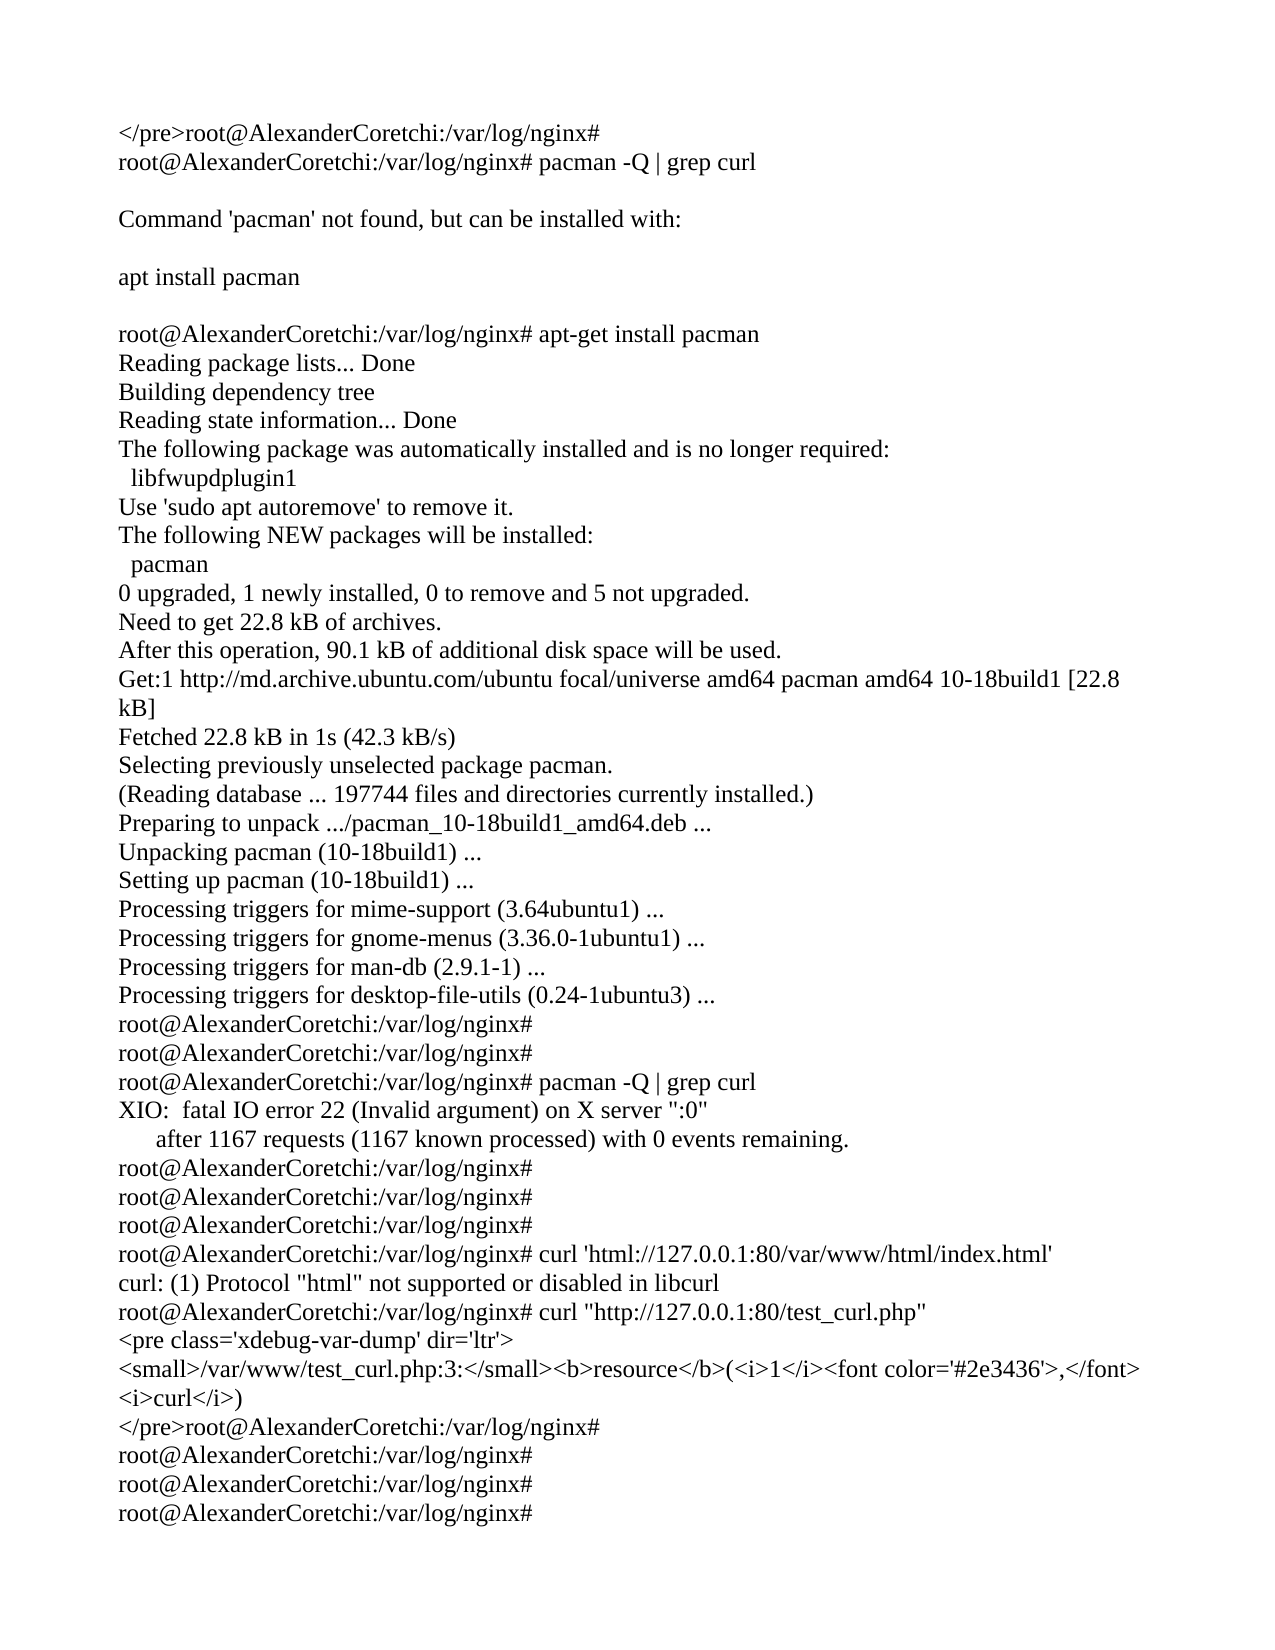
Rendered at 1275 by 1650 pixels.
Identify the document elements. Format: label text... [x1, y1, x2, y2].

text Fetched 22.8 kB in 1s (42.3 kB/s) [118, 722, 1157, 751]
text apt install pacman [118, 262, 1157, 291]
text root@AlexanderCoretchi:/var/log/nginx# [118, 1441, 1157, 1469]
text root@AlexanderCoretchi:/var/log/nginx# pacman -Q | grep curl [118, 147, 1157, 176]
text root@AlexanderCoretchi:/var/log/nginx# [118, 1182, 1157, 1211]
text root@AlexanderCoretchi:/var/log/nginx# pacman -Q | grep curl [118, 1067, 1157, 1096]
text <pre class='xdebug-var-dump' dir='ltr'> [118, 1326, 1157, 1354]
text <small>/var/www/test_curl.php:3:</small><b>resource</b>(<i>1</i><font color='#2e3436'>,</font> <i>curl</i>) [118, 1354, 1157, 1412]
text Need to get 22.8 kB of archives. [118, 607, 1157, 636]
text Unpacking pacman (10-18build1) ... [118, 837, 1157, 866]
text Use 'sudo apt autoremove' to remove it. [118, 492, 1157, 521]
text Reading package lists... Done [118, 348, 1157, 377]
text The following package was automatically installed and is no longer required: [118, 434, 1157, 463]
text 0 upgraded, 1 newly installed, 0 to remove and 5 not upgraded. [118, 578, 1157, 607]
text root@AlexanderCoretchi:/var/log/nginx# curl 'html://127.0.0.1:80/var/www/html/index.html' [118, 1239, 1157, 1268]
text (Reading database ... 197744 files and directories currently installed.) [118, 779, 1157, 808]
text root@AlexanderCoretchi:/var/log/nginx# [118, 1469, 1157, 1498]
text Reading state information... Done [118, 406, 1157, 434]
text Setting up pacman (10-18build1) ... [118, 866, 1157, 894]
text root@AlexanderCoretchi:/var/log/nginx# curl "http://127.0.0.1:80/test_curl.php" [118, 1297, 1157, 1326]
text Command 'pacman' not found, but can be installed with: [118, 204, 1157, 233]
text after 1167 requests (1167 known processed) with 0 events remaining. [118, 1124, 1157, 1153]
text curl: (1) Protocol "html" not supported or disabled in libcurl [118, 1268, 1157, 1297]
text root@AlexanderCoretchi:/var/log/nginx# [118, 1038, 1157, 1067]
text </pre>root@AlexanderCoretchi:/var/log/nginx# [118, 1412, 1157, 1441]
text After this operation, 90.1 kB of additional disk space will be used. [118, 636, 1157, 664]
text XIO: fatal IO error 22 (Invalid argument) on X server ":0" [118, 1096, 1157, 1124]
text Processing triggers for desktop-file-utils (0.24-1ubuntu3) ... [118, 981, 1157, 1009]
text Selecting previously unselected package pacman. [118, 751, 1157, 779]
text root@AlexanderCoretchi:/var/log/nginx# [118, 1153, 1157, 1182]
text root@AlexanderCoretchi:/var/log/nginx# [118, 1211, 1157, 1239]
text Preparing to unpack .../pacman_10-18build1_amd64.deb ... [118, 808, 1157, 837]
text pacman [118, 549, 1157, 578]
text Processing triggers for gnome-menus (3.36.0-1ubuntu1) ... [118, 923, 1157, 952]
text </pre>root@AlexanderCoretchi:/var/log/nginx# [118, 118, 1157, 147]
text root@AlexanderCoretchi:/var/log/nginx# [118, 1009, 1157, 1038]
text The following NEW packages will be installed: [118, 521, 1157, 549]
text root@AlexanderCoretchi:/var/log/nginx# apt-get install pacman [118, 319, 1157, 348]
text Building dependency tree [118, 377, 1157, 406]
text Processing triggers for mime-support (3.64ubuntu1) ... [118, 894, 1157, 923]
text Processing triggers for man-db (2.9.1-1) ... [118, 952, 1157, 981]
text Get:1 http://md.archive.ubuntu.com/ubuntu focal/universe amd64 pacman amd64 10-18build1 [22.8 kB] [118, 664, 1157, 722]
text root@AlexanderCoretchi:/var/log/nginx# [118, 1498, 1157, 1527]
text libfwupdplugin1 [118, 463, 1157, 492]
